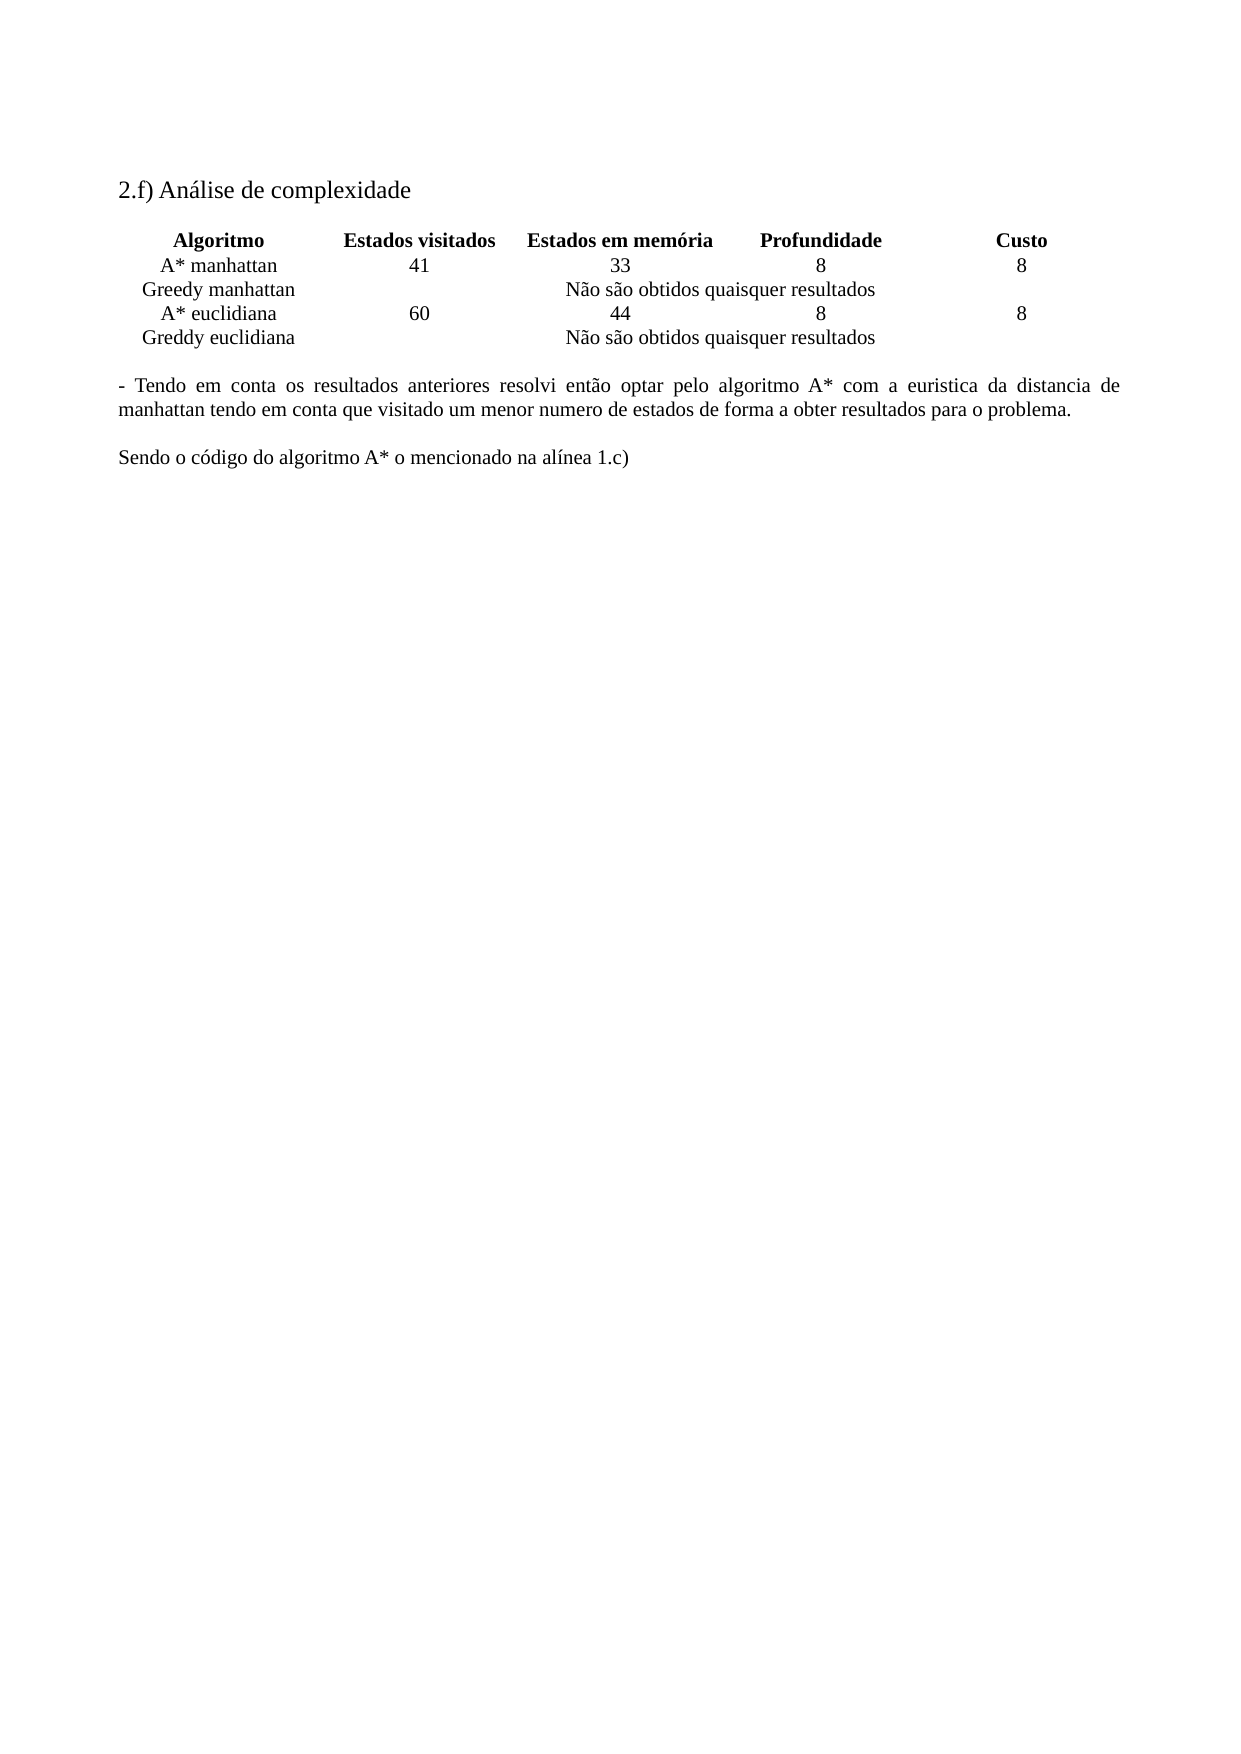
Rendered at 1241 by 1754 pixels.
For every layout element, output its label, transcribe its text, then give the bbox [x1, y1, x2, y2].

text 2.f) Análise de complexidade [118, 176, 1122, 204]
table_cell 8 [720, 301, 921, 325]
table_header Algoritmo [118, 229, 319, 252]
table_header Estados visitados [319, 229, 520, 252]
table_cell 8 [720, 253, 921, 277]
table_cell A* manhattan [118, 253, 319, 277]
table_cell Não são obtidos quaisquer resultados [319, 325, 1122, 349]
table_cell 33 [520, 253, 720, 277]
table_cell 41 [319, 253, 520, 277]
table_cell A* euclidiana [118, 301, 319, 325]
text - Tendo em conta os resultados anteriores resolvi então optar pelo algoritmo A* com a euristica da distancia de manhattan tendo em conta que visitado um menor numero de estados de forma a obter resultados para o problema. [118, 373, 1122, 421]
table_cell Greddy euclidiana [118, 325, 319, 349]
table_cell 44 [520, 301, 720, 325]
table_header Estados em memória [520, 229, 720, 252]
table_header Profundidade [720, 229, 921, 252]
table_cell 60 [319, 301, 520, 325]
table_cell 8 [921, 301, 1122, 325]
table_cell Não são obtidos quaisquer resultados [319, 277, 1122, 301]
table_cell Greedy manhattan [118, 277, 319, 301]
table_header Custo [921, 229, 1122, 252]
text Sendo o código do algoritmo A* o mencionado na alínea 1.c) [118, 445, 1122, 469]
table_cell 8 [921, 253, 1122, 277]
